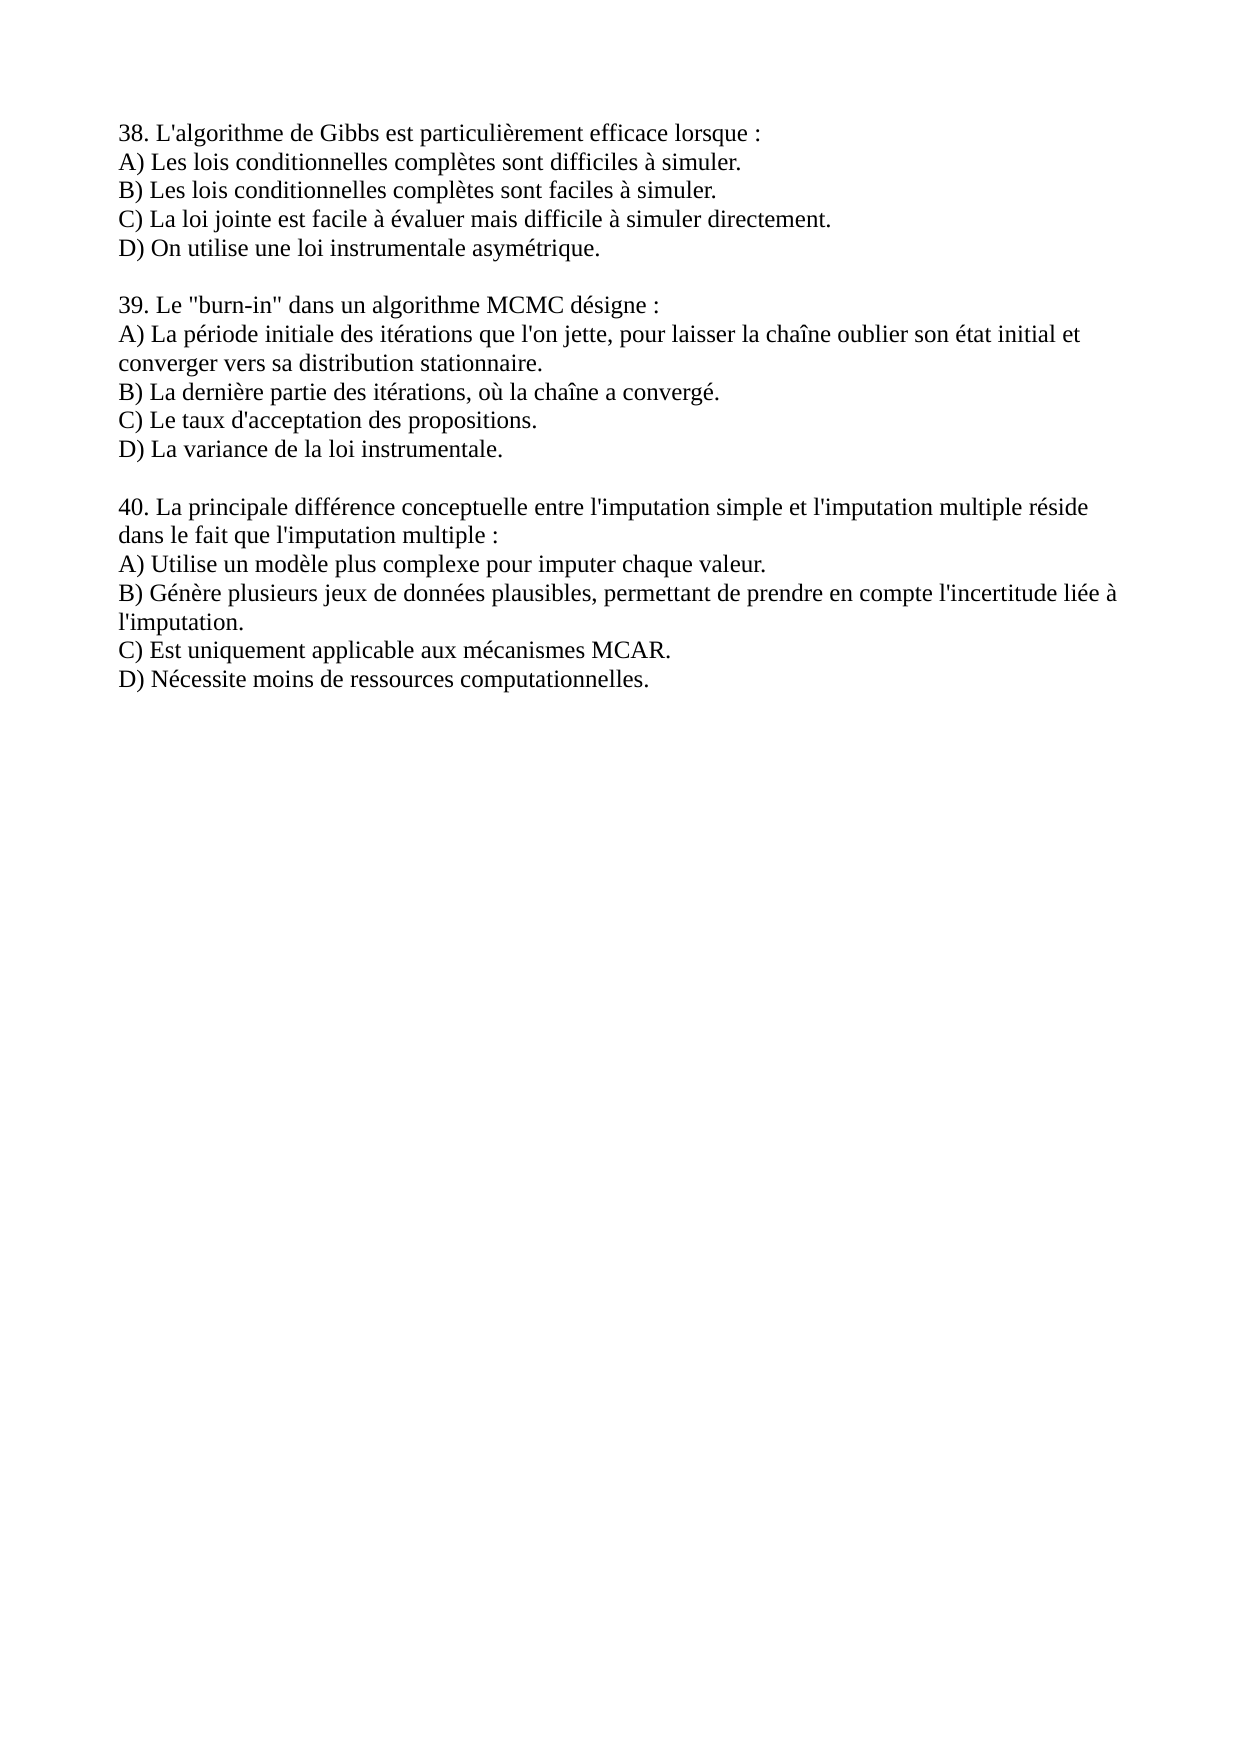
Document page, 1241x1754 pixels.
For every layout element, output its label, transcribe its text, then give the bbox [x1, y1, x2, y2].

text B) Génère plusieurs jeux de données plausibles, permettant de prendre en compte l'incertitude liée à l'imputation. [118, 578, 1122, 636]
text D) Nécessite moins de ressources computationnelles. [118, 664, 1122, 693]
text C) Est uniquement applicable aux mécanismes MCAR. [118, 636, 1122, 664]
text 39. Le "burn-in" dans un algorithme MCMC désigne : [118, 291, 1122, 319]
text B) Les lois conditionnelles complètes sont faciles à simuler. [118, 176, 1122, 204]
text D) La variance de la loi instrumentale. [118, 434, 1122, 463]
text D) On utilise une loi instrumentale asymétrique. [118, 233, 1122, 262]
text B) La dernière partie des itérations, où la chaîne a convergé. [118, 377, 1122, 406]
text A) Utilise un modèle plus complexe pour imputer chaque valeur. [118, 549, 1122, 578]
text A) La période initiale des itérations que l'on jette, pour laisser la chaîne oublier son état initial et converger vers sa distribution stationnaire. [118, 319, 1122, 377]
text 38. L'algorithme de Gibbs est particulièrement efficace lorsque : [118, 118, 1122, 147]
text C) Le taux d'acceptation des propositions. [118, 406, 1122, 434]
text 40. La principale différence conceptuelle entre l'imputation simple et l'imputation multiple réside dans le fait que l'imputation multiple : [118, 492, 1122, 549]
text C) La loi jointe est facile à évaluer mais difficile à simuler directement. [118, 204, 1122, 233]
text A) Les lois conditionnelles complètes sont difficiles à simuler. [118, 147, 1122, 176]
